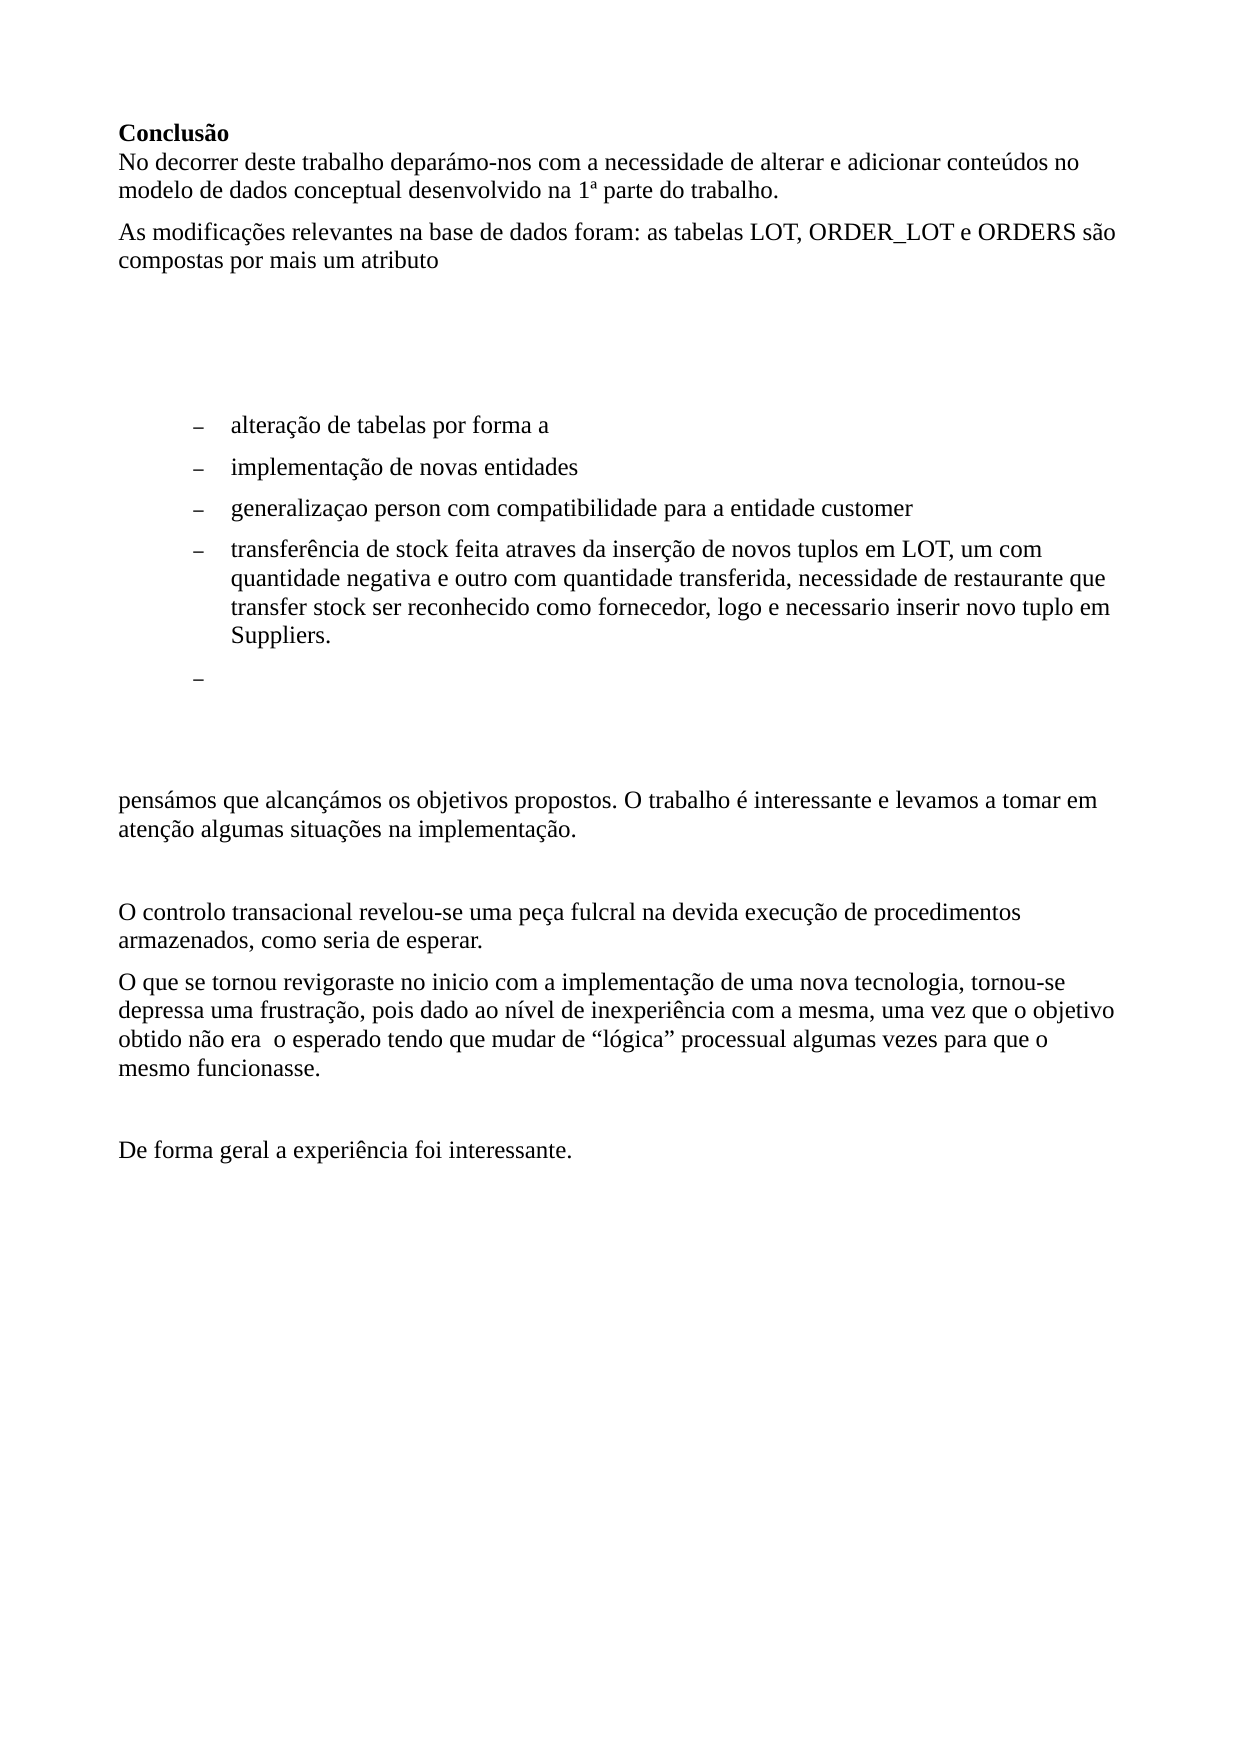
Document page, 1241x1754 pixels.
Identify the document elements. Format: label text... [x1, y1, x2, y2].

text As modificações relevantes na base de dados foram: as tabelas LOT, ORDER_LOT e ORDERS são compostas por mais um atributo [118, 217, 1122, 274]
list transferência de stock feita atraves da inserção de novos tuplos em LOT, um com quantidade negativa e outro com quantidade transferida, necessidade de restaurante que transfer stock ser reconhecido como fornecedor, logo e necessario inserir novo tuplo em Suppliers. [193, 534, 1122, 649]
text O controlo transacional revelou-se uma peça fulcral na devida execução de procedimentos armazenados, como seria de esperar. [118, 897, 1122, 954]
list generalizaçao person com compatibilidade para a entidade customer [193, 493, 1122, 522]
subtitle Conclusão [118, 118, 1122, 147]
text No decorrer deste trabalho deparámo-nos com a necessidade de alterar e adicionar conteúdos no modelo de dados conceptual desenvolvido na 1ª parte do trabalho. [118, 147, 1122, 204]
text O que se tornou revigoraste no inicio com a implementação de uma nova tecnologia, tornou-se depressa uma frustração, pois dado ao nível de inexperiência com a mesma, uma vez que o objetivo obtido não era o esperado tendo que mudar de “lógica” processual algumas vezes para que o mesmo funcionasse. [118, 967, 1122, 1082]
text De forma geral a experiência foi interessante. [118, 1136, 1122, 1164]
text pensámos que alcançámos os objetivos propostos. O trabalho é interessante e levamos a tomar em atenção algumas situações na implementação. [118, 786, 1122, 843]
list alteração de tabelas por forma a [193, 411, 1122, 439]
list implementação de novas entidades [193, 452, 1122, 481]
